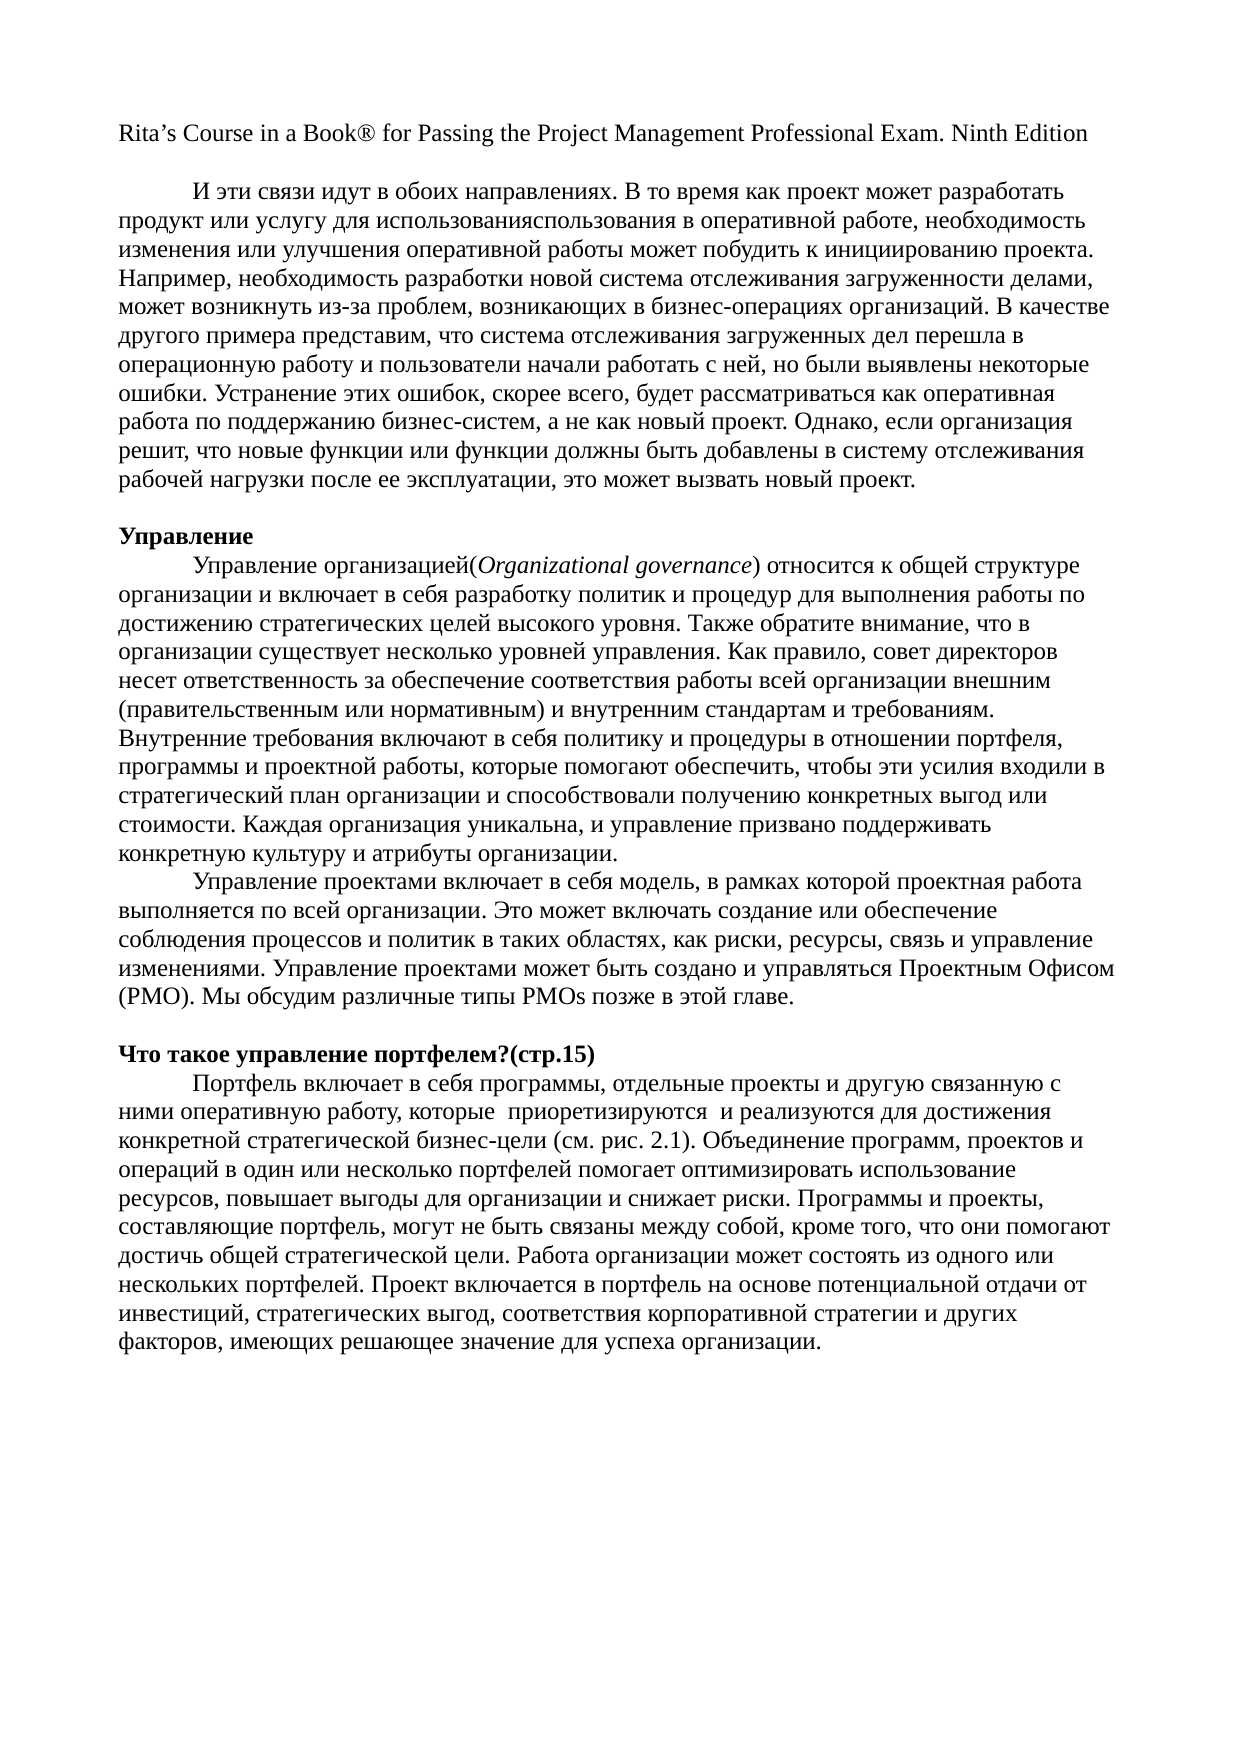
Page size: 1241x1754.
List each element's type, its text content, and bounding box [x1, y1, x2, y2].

text И эти связи идут в обоих направлениях. В то время как проект может разработать продукт или услугу для использованияспользования в оперативной работе, необходимость изменения или улучшения оперативной работы может побудить к инициированию проекта. Например, необходимость разработки новой система отслеживания загруженности делами, может возникнуть из-за проблем, возникающих в бизнес-операциях организаций. В качестве другого примера представим, что система отслеживания загруженных дел перешла в операционную работу и пользователи начали работать с ней, но были выявлены некоторые ошибки. Устранение этих ошибок, скорее всего, будет рассматриваться как оперативная работа по поддержанию бизнес-систем, а не как новый проект. Однако, если организация решит, что новые функции или функции должны быть добавлены в систему отслеживания рабочей нагрузки после ее эксплуатации, это может вызвать новый проект. [118, 176, 1122, 493]
text Что такое управление портфелем?(стр.15) [118, 1039, 1122, 1068]
text Портфель включает в себя программы, отдельные проекты и другую связанную с ними оперативную работу, которые приоретизируются и реализуются для достижения конкретной стратегической бизнес-цели (см. рис. 2.1). Объединение программ, проектов и операций в один или несколько портфелей помогает оптимизировать использование ресурсов, повышает выгоды для организации и снижает риски. Программы и проекты, составляющие портфель, могут не быть связаны между собой, кроме того, что они помогают достичь общей стратегической цели. Работа организации может состоять из одного или нескольких портфелей. Проект включается в портфель на основе потенциальной отдачи от инвестиций, стратегических выгод, соответствия корпоративной стратегии и других факторов, имеющих решающее значение для успеха организации. [118, 1068, 1122, 1355]
text Управление [118, 521, 1122, 550]
text Управление организацией(Organizational governance) относится к общей структуре организации и включает в себя разработку политик и процедур для выполнения работы по достижению стратегических целей высокого уровня. Также обратите внимание, что в организации существует несколько уровней управления. Как правило, совет директоров несет ответственность за обеспечение соответствия работы всей организации внешним (правительственным или нормативным) и внутренним стандартам и требованиям. Внутренние требования включают в себя политику и процедуры в отношении портфеля, программы и проектной работы, которые помогают обеспечить, чтобы эти усилия входили в стратегический план организации и способствовали получению конкретных выгод или стоимости. Каждая организация уникальна, и управление призвано поддерживать конкретную культуру и атрибуты организации. [118, 550, 1122, 866]
text Управление проектами включает в себя модель, в рамках которой проектная работа выполняется по всей организации. Это может включать создание или обеспечение соблюдения процессов и политик в таких областях, как риски, ресурсы, связь и управление изменениями. Управление проектами может быть создано и управляться Проектным Офисом (PMO). Мы обсудим различные типы PMOs позже в этой главе. [118, 866, 1122, 1010]
